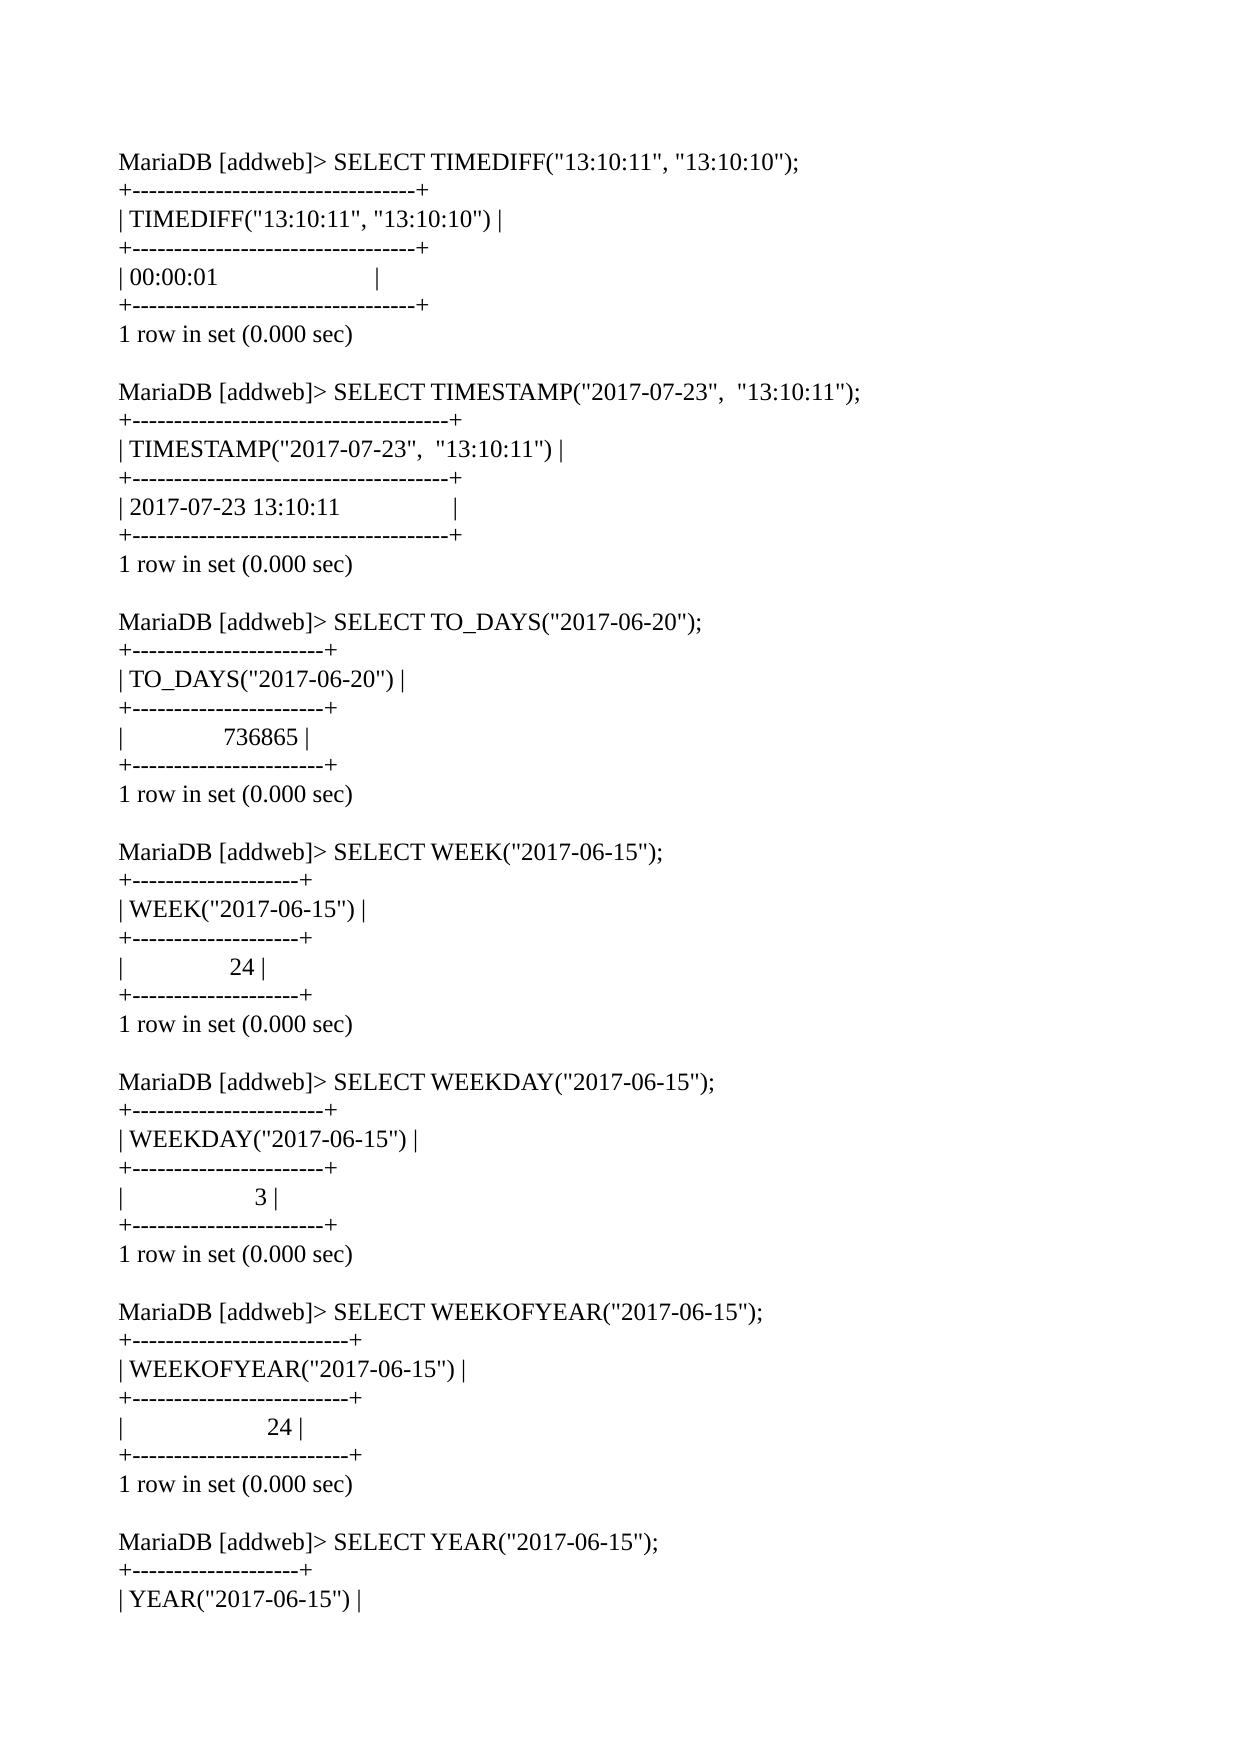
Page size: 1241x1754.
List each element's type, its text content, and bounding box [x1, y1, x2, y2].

text 1 row in set (0.000 sec) [118, 1469, 1122, 1498]
text MariaDB [addweb]> SELECT TO_DAYS("2017-06-20"); [118, 607, 1122, 636]
text +--------------------+ [118, 866, 1122, 894]
text +--------------------+ [118, 923, 1122, 952]
text | 00:00:01 | [118, 262, 1122, 291]
text +--------------------+ [118, 1556, 1122, 1584]
text | TIMEDIFF("13:10:11", "13:10:10") | [118, 204, 1122, 233]
text | WEEKOFYEAR("2017-06-15") | [118, 1354, 1122, 1383]
text 1 row in set (0.000 sec) [118, 1009, 1122, 1038]
text | 3 | [118, 1182, 1122, 1211]
text +--------------------------------------+ [118, 406, 1122, 434]
text +-----------------------+ [118, 636, 1122, 664]
text +--------------------+ [118, 981, 1122, 1009]
text +--------------------------+ [118, 1326, 1122, 1354]
text 1 row in set (0.000 sec) [118, 779, 1122, 808]
text +--------------------------------------+ [118, 521, 1122, 549]
text | TO_DAYS("2017-06-20") | [118, 664, 1122, 693]
text MariaDB [addweb]> SELECT WEEKDAY("2017-06-15"); [118, 1067, 1122, 1096]
text +--------------------------+ [118, 1383, 1122, 1412]
text 1 row in set (0.000 sec) [118, 549, 1122, 578]
text +--------------------------------------+ [118, 463, 1122, 492]
text | 2017-07-23 13:10:11 | [118, 492, 1122, 521]
text +--------------------------+ [118, 1441, 1122, 1469]
text | WEEK("2017-06-15") | [118, 894, 1122, 923]
text 1 row in set (0.000 sec) [118, 1239, 1122, 1268]
text | YEAR("2017-06-15") | [118, 1584, 1122, 1613]
text 1 row in set (0.000 sec) [118, 319, 1122, 348]
text +----------------------------------+ [118, 291, 1122, 319]
text MariaDB [addweb]> SELECT TIMESTAMP("2017-07-23", "13:10:11"); [118, 377, 1122, 406]
text +----------------------------------+ [118, 233, 1122, 262]
text +----------------------------------+ [118, 176, 1122, 204]
text +-----------------------+ [118, 1096, 1122, 1124]
text +-----------------------+ [118, 693, 1122, 722]
text | 24 | [118, 952, 1122, 981]
text MariaDB [addweb]> SELECT WEEK("2017-06-15"); [118, 837, 1122, 866]
text +-----------------------+ [118, 1211, 1122, 1239]
text | TIMESTAMP("2017-07-23", "13:10:11") | [118, 434, 1122, 463]
text MariaDB [addweb]> SELECT WEEKOFYEAR("2017-06-15"); [118, 1297, 1122, 1326]
text | WEEKDAY("2017-06-15") | [118, 1124, 1122, 1153]
text | 736865 | [118, 722, 1122, 751]
text +-----------------------+ [118, 751, 1122, 779]
text +-----------------------+ [118, 1153, 1122, 1182]
text MariaDB [addweb]> SELECT TIMEDIFF("13:10:11", "13:10:10"); [118, 147, 1122, 176]
text MariaDB [addweb]> SELECT YEAR("2017-06-15"); [118, 1527, 1122, 1556]
text | 24 | [118, 1412, 1122, 1441]
